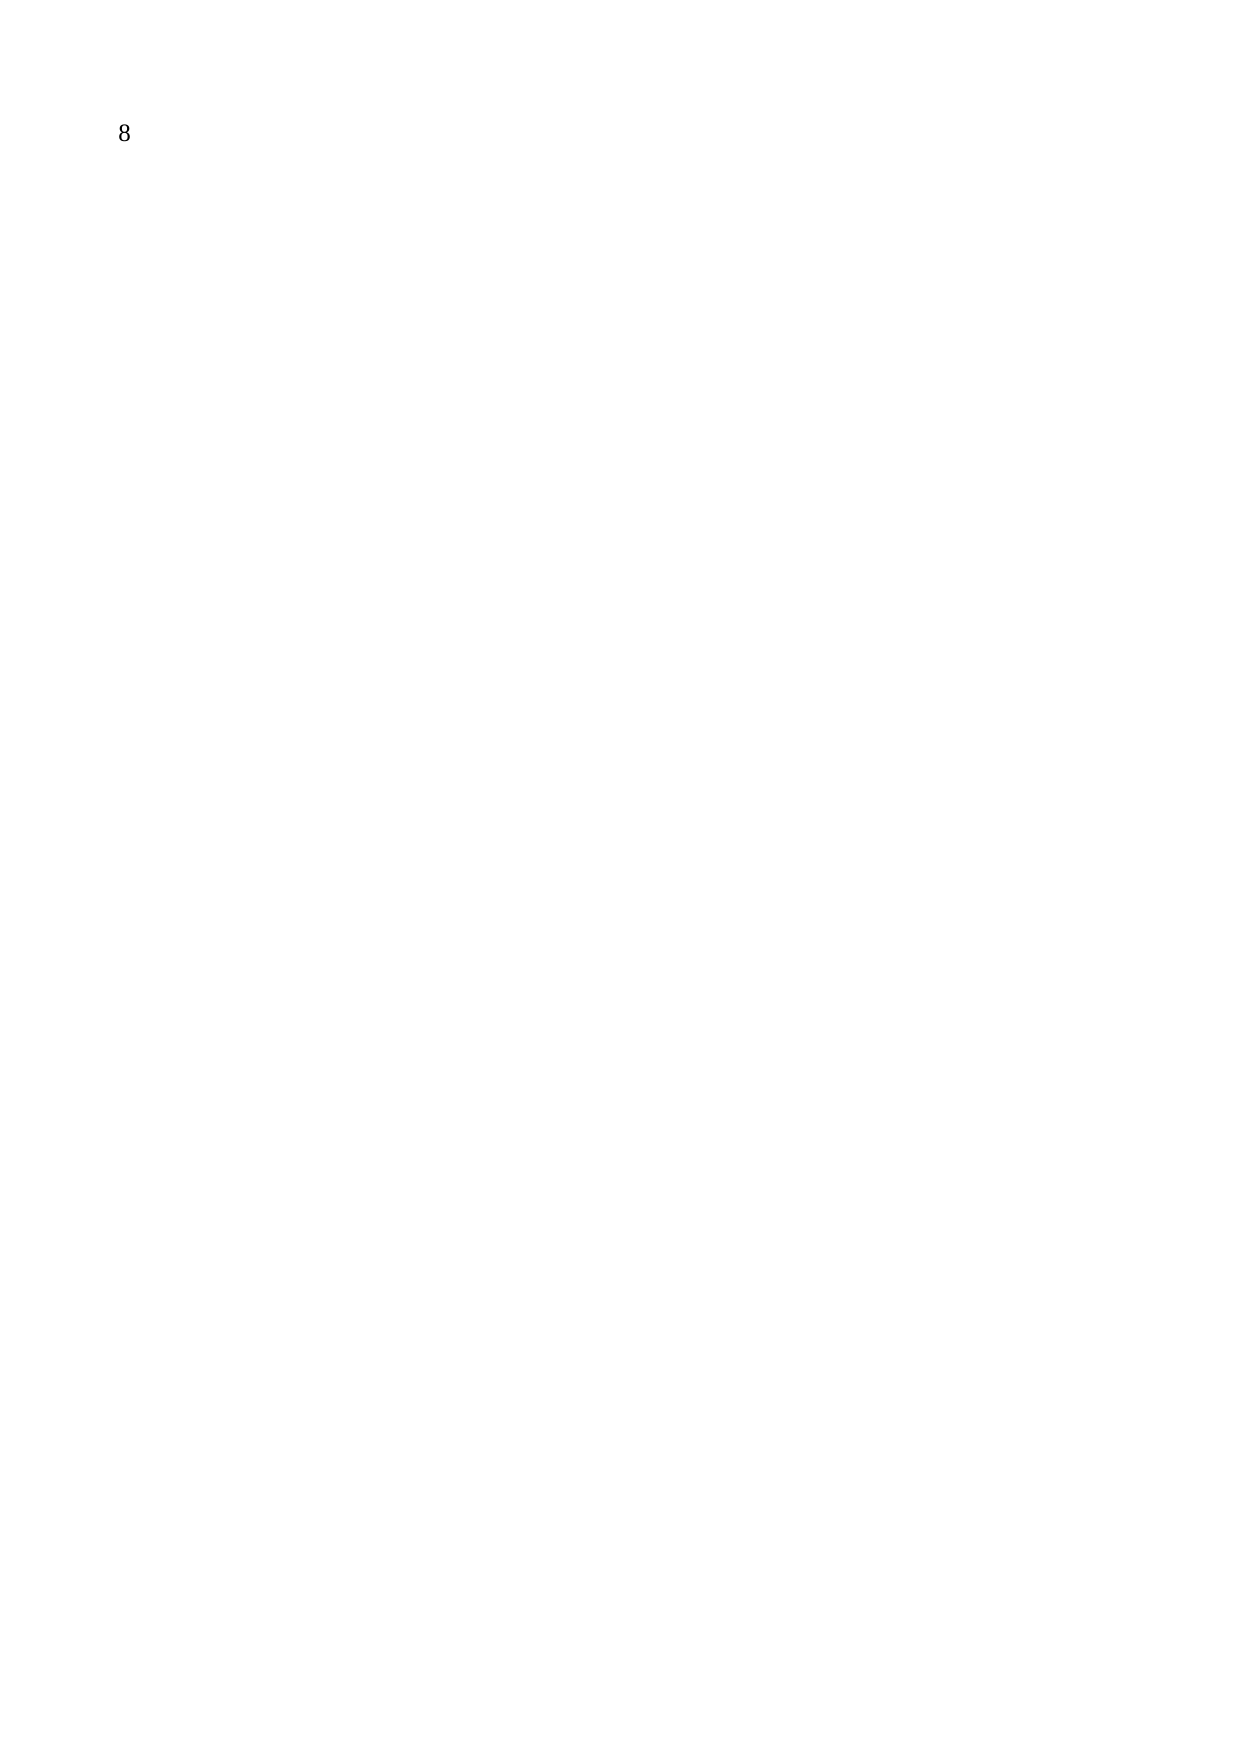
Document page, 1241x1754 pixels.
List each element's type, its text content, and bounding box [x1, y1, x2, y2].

text 8 [118, 118, 1122, 147]
